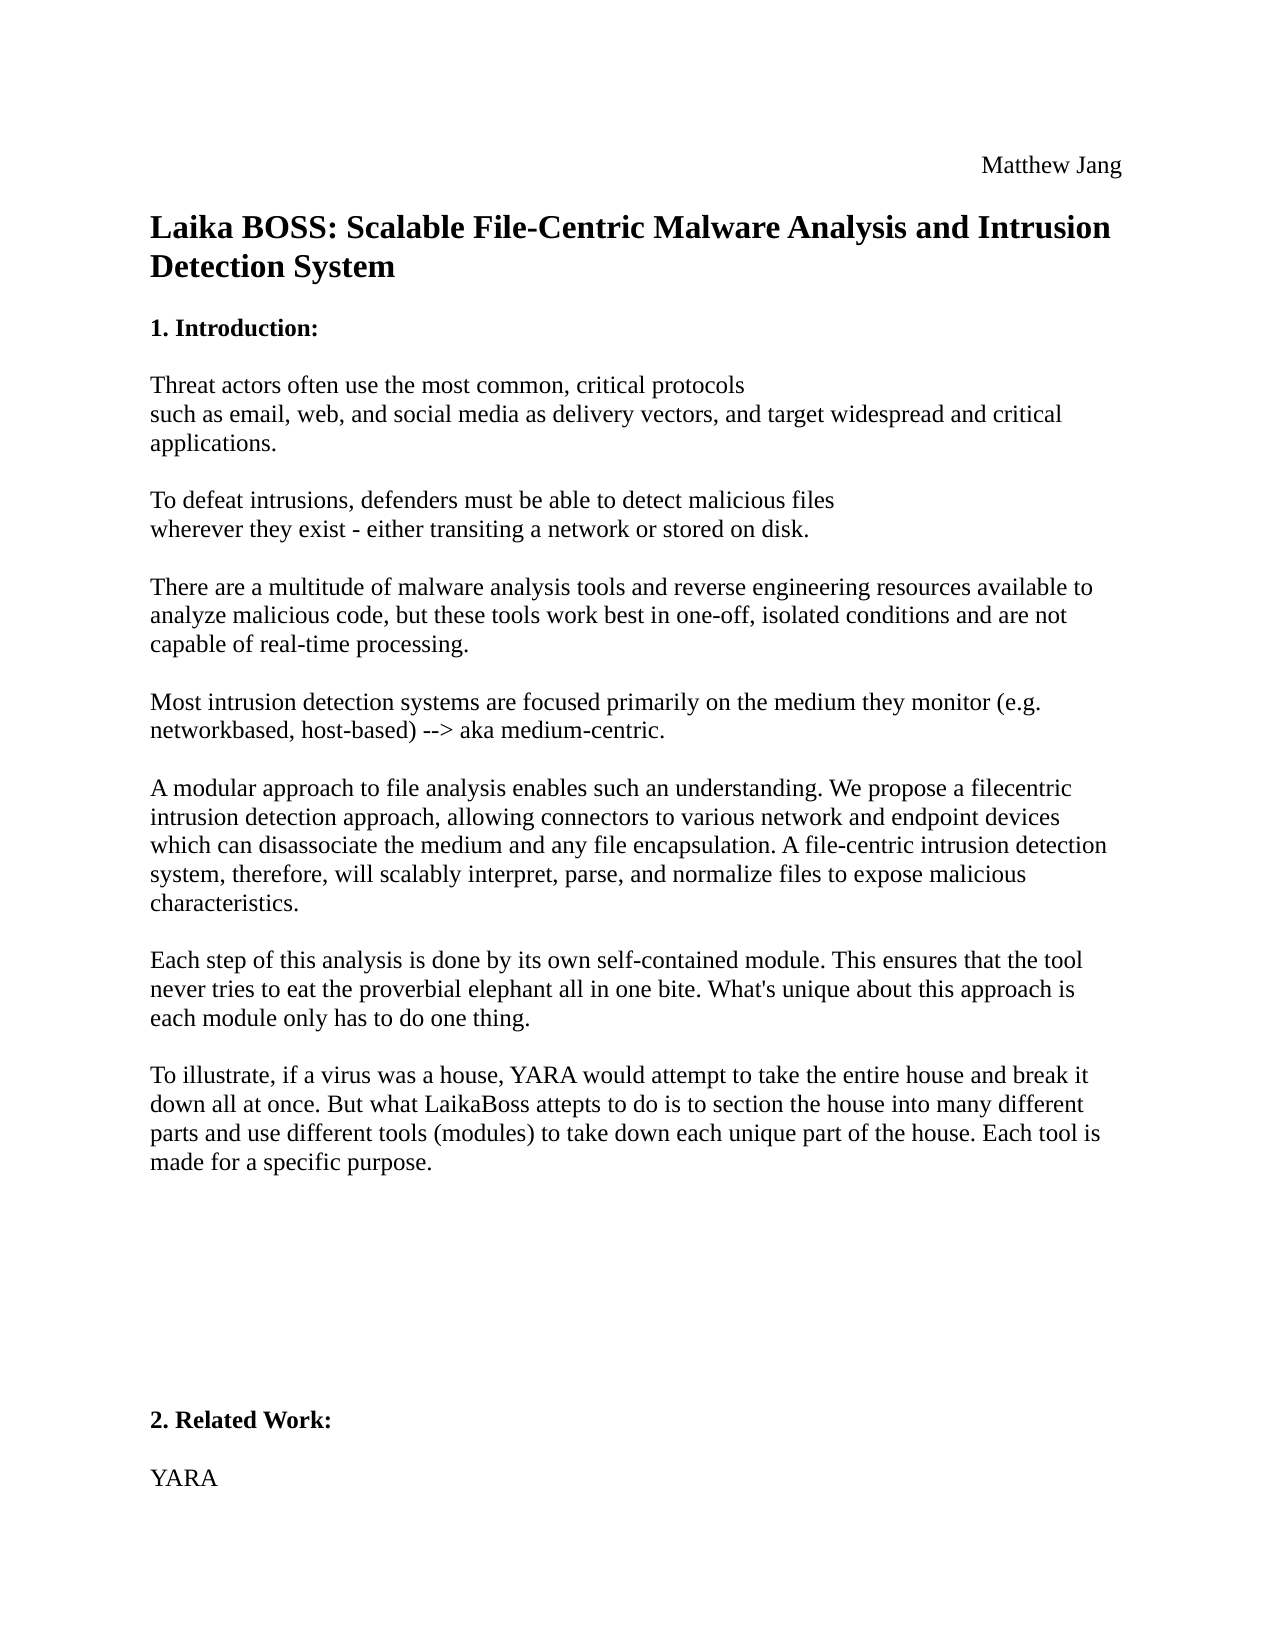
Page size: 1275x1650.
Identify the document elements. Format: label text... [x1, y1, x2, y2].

text 2. Related Work: [150, 1405, 1125, 1434]
text Threat actors often use the most common, critical protocols [150, 370, 1125, 399]
text such as email, web, and social media as delivery vectors, and target widespread and critical applications. [150, 399, 1125, 457]
text Each step of this analysis is done by its own self-contained module. This ensures that the tool never tries to eat the proverbial elephant all in one bite. What's unique about this approach is each module only has to do one thing. [150, 945, 1125, 1032]
text Most intrusion detection systems are focused primarily on the medium they monitor (e.g. networkbased, host-based) --> aka medium-centric. [150, 687, 1125, 744]
text Matthew Jang [150, 150, 1125, 179]
text To illustrate, if a virus was a house, YARA would attempt to take the entire house and break it down all at once. But what LaikaBoss attepts to do is to section the house into many different parts and use different tools (modules) to take down each unique part of the house. Each tool is made for a specific purpose. [150, 1060, 1125, 1175]
text wherever they exist - either transiting a network or stored on disk. [150, 514, 1125, 543]
text 1. Introduction: [150, 313, 1125, 342]
text There are a multitude of malware analysis tools and reverse engineering resources available to analyze malicious code, but these tools work best in one-off, isolated conditions and are not capable of real-time processing. [150, 572, 1125, 658]
text Laika BOSS: Scalable File-Centric Malware Analysis and Intrusion Detection System [150, 207, 1125, 284]
text A modular approach to file analysis enables such an understanding. We propose a filecentric intrusion detection approach, allowing connectors to various network and endpoint devices which can disassociate the medium and any file encapsulation. A file-centric intrusion detection system, therefore, will scalably interpret, parse, and normalize files to expose malicious characteristics. [150, 773, 1125, 917]
text To defeat intrusions, defenders must be able to detect malicious files [150, 485, 1125, 514]
text YARA [150, 1463, 1125, 1492]
